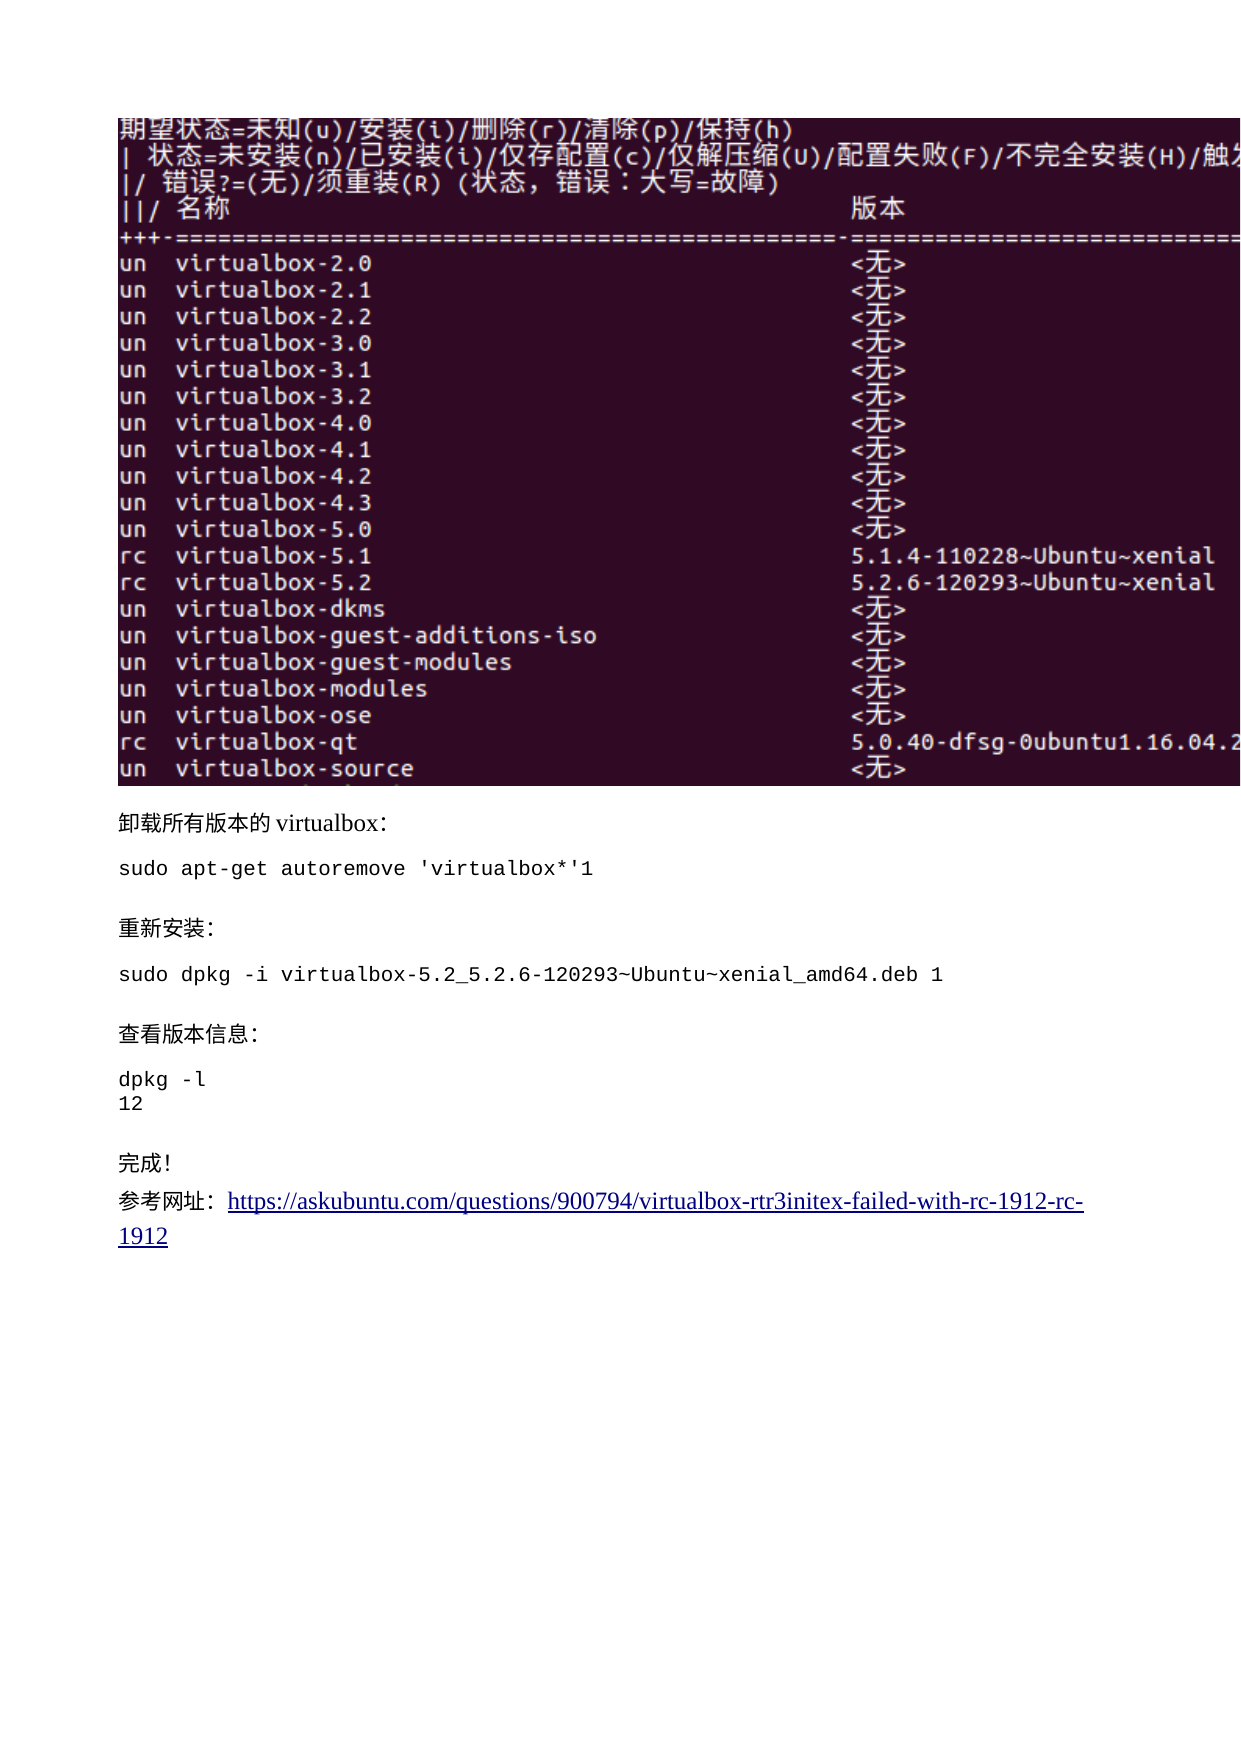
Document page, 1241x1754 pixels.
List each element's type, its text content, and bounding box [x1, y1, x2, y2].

text dpkg -l [118, 1069, 1122, 1093]
text 完成！ 参考网址：https://askubuntu.com/questions/900794/virtualbox-rtr3initex-failed-with-rc-1912-rc-1912 [118, 1146, 1122, 1250]
text 重新安装： [118, 911, 1122, 943]
text sudo apt-get autoremove 'virtualbox*'1 [118, 858, 1122, 882]
text 查看版本信息： [118, 1017, 1122, 1048]
text 卸载所有版本的virtualbox： [118, 806, 1122, 837]
text 12 [118, 1093, 1122, 1117]
text sudo dpkg -i virtualbox-5.2_5.2.6-120293~Ubuntu~xenial_amd64.deb 1 [118, 964, 1122, 987]
picture [118, 118, 1241, 786]
